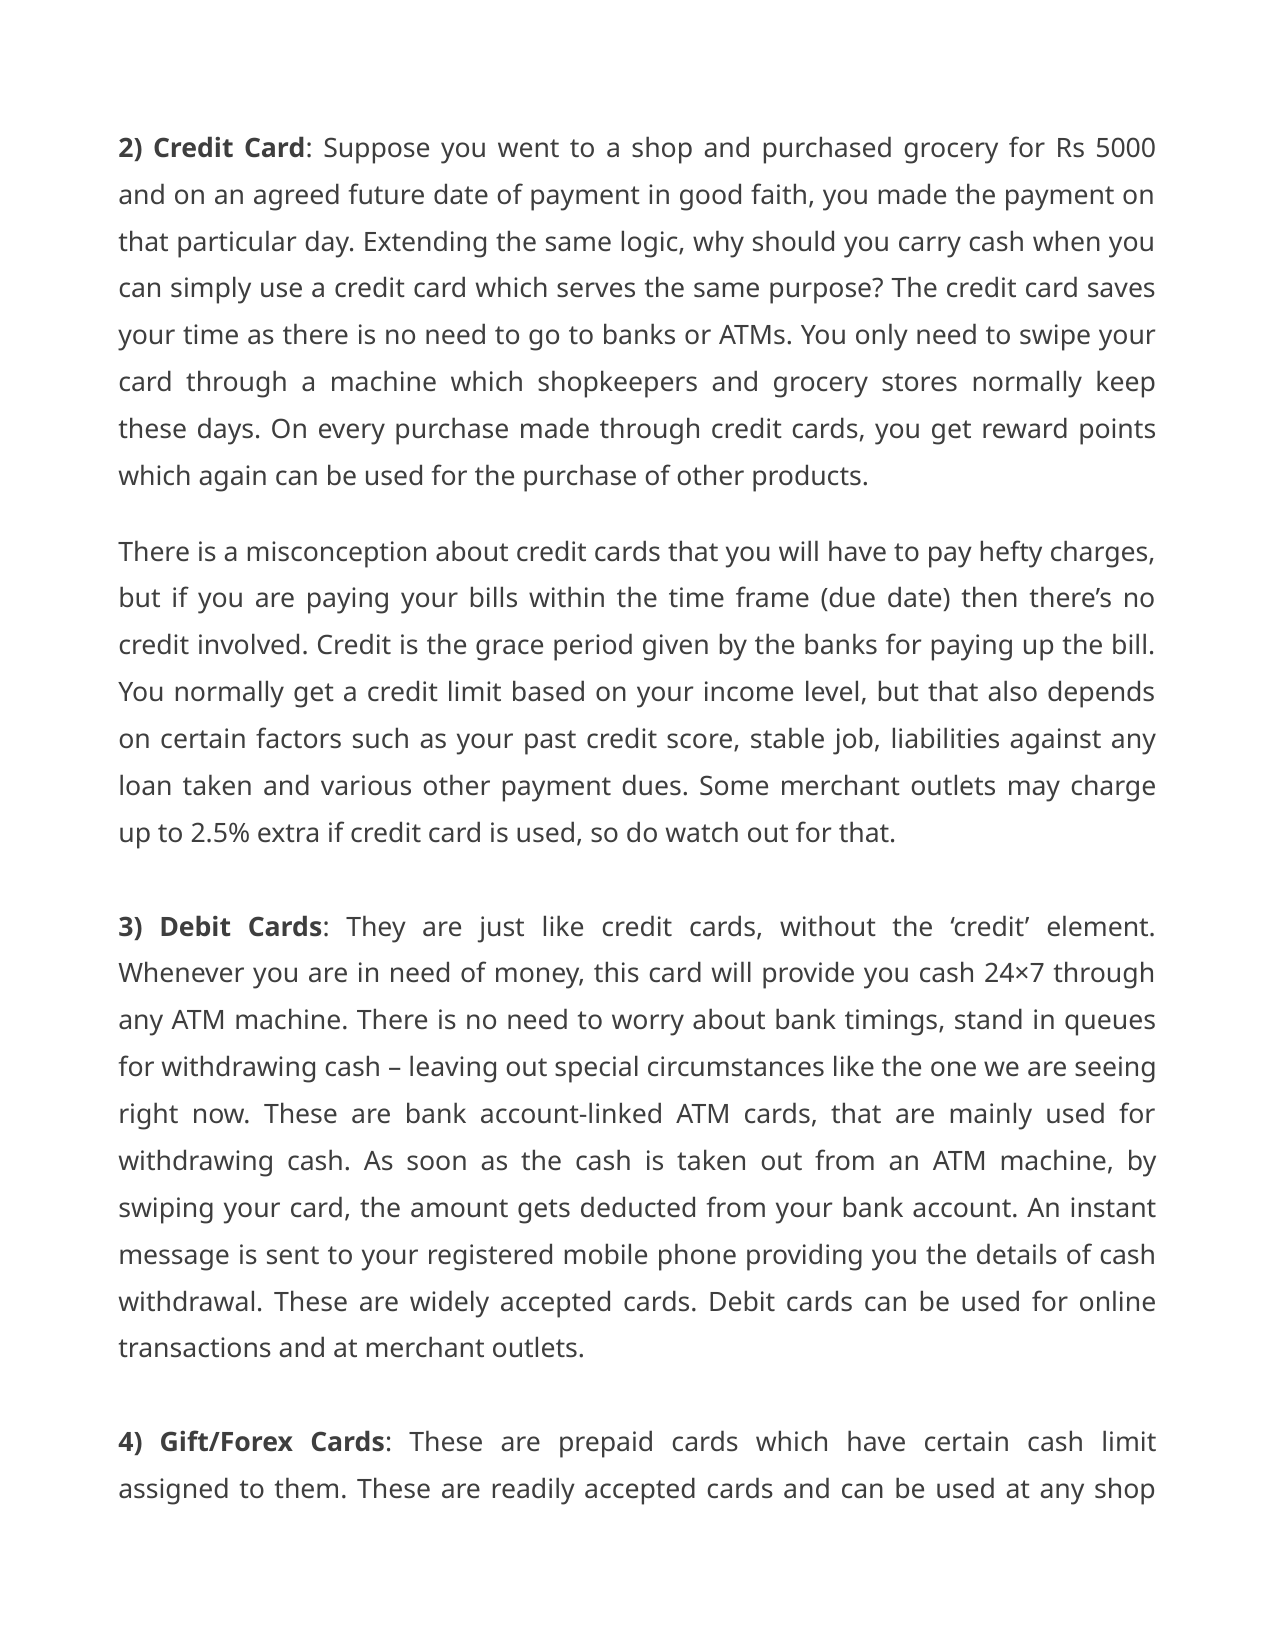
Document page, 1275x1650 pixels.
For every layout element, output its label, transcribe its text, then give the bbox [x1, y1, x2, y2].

text 4) Gift/Forex Cards: These are prepaid cards which have certain cash limit assigned to them. These are readily accepted cards and can be used at any shop [118, 1412, 1157, 1506]
text 2) Credit Card: Suppose you went to a shop and purchased grocery for Rs 5000 and on an agreed future date of payment in good faith, you made the payment on that particular day. Extending the same logic, why should you carry cash when you can simply use a credit card which serves the same purpose? The credit card saves your time as there is no need to go to banks or ATMs. You only need to swipe your card through a machine which shopkeepers and grocery stores normally keep these days. On every purchase made through credit cards, you get reward points which again can be used for the purchase of other products. [118, 118, 1157, 493]
text There is a misconception about credit cards that you will have to pay hefty charges, but if you are paying your bills within the time frame (due date) then there’s no credit involved. Credit is the grace period given by the banks for paying up the bill. You normally get a credit limit based on your income level, but that also depends on certain factors such as your past credit score, stable job, liabilities against any loan taken and various other payment dues. Some merchant outlets may charge up to 2.5% extra if credit card is used, so do watch out for that. [118, 522, 1157, 850]
text 3) Debit Cards: They are just like credit cards, without the ‘credit’ element. Whenever you are in need of money, this card will provide you cash 24×7 through any ATM machine. There is no need to worry about bank timings, stand in queues for withdrawing cash – leaving out special circumstances like the one we are seeing right now. These are bank account-linked ATM cards, that are mainly used for withdrawing cash. As soon as the cash is taken out from an ATM machine, by swiping your card, the amount gets deducted from your bank account. An instant message is sent to your registered mobile phone providing you the details of cash withdrawal. These are widely accepted cards. Debit cards can be used for online transactions and at merchant outlets. [118, 897, 1157, 1366]
